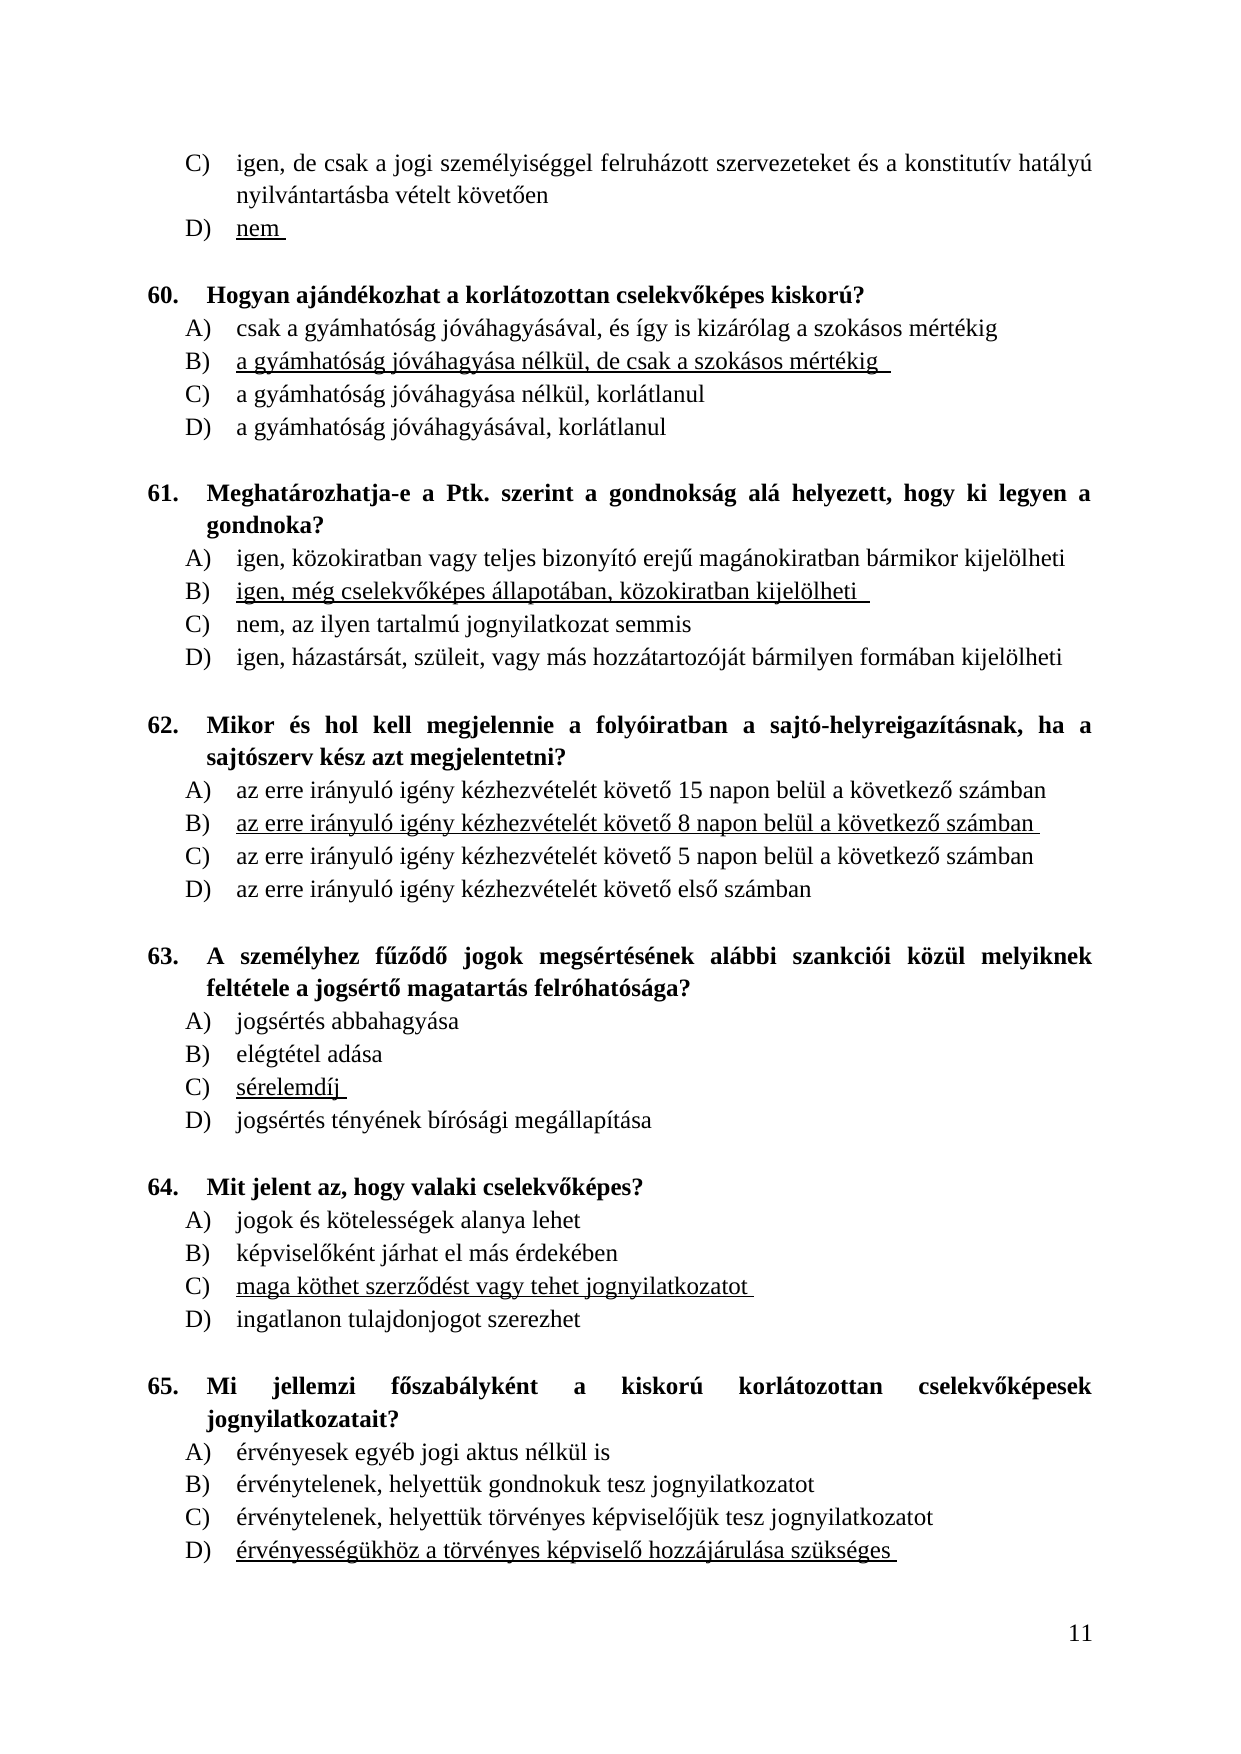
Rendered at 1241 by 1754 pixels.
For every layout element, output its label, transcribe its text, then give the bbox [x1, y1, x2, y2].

list az erre irányuló igény kézhezvételét követő 15 napon belül a következő számban [185, 775, 1093, 804]
list elégtétel adása [185, 1039, 1093, 1068]
list igen, házastársát, szüleit, vagy más hozzátartozóját bármilyen formában kijelölheti [185, 642, 1093, 671]
list érvénytelenek, helyettük törvényes képviselőjük tesz jognyilatkozatot [185, 1502, 1093, 1531]
list ingatlanon tulajdonjogot szerezhet [185, 1304, 1093, 1333]
list Hogyan ajándékozhat a korlátozottan cselekvőképes kiskorú? [147, 281, 1093, 309]
list képviselőként járhat el más érdekében [185, 1238, 1093, 1267]
list érvénytelenek, helyettük gondnokuk tesz jognyilatkozatot [185, 1469, 1093, 1498]
list az erre irányuló igény kézhezvételét követő 5 napon belül a következő számban [185, 841, 1093, 869]
list igen, még cselekvőképes állapotában, közokiratban kijelölheti [185, 576, 1093, 605]
list jogok és kötelességek alanya lehet [185, 1205, 1093, 1234]
list érvényességükhöz a törvényes képviselő hozzájárulása szükséges [185, 1535, 1093, 1564]
list Meghatározhatja-e a Ptk. szerint a gondnokság alá helyezett, hogy ki legyen a gondnoka? [147, 478, 1093, 539]
list sérelemdíj [185, 1072, 1093, 1101]
list jogsértés abbahagyása [185, 1006, 1093, 1035]
list Mikor és hol kell megjelennie a folyóiratban a sajtó-helyreigazításnak, ha a sajtószerv kész azt megjelentetni? [147, 710, 1093, 771]
list érvényesek egyéb jogi aktus nélkül is [185, 1437, 1093, 1465]
list a gyámhatóság jóváhagyása nélkül, korlátlanul [185, 379, 1093, 408]
list nem [185, 213, 1093, 242]
list az erre irányuló igény kézhezvételét követő 8 napon belül a következő számban [185, 808, 1093, 837]
list A személyhez fűződő jogok megsértésének alábbi szankciói közül melyiknek feltétele a jogsértő magatartás felróhatósága? [147, 941, 1093, 1002]
list igen, közokiratban vagy teljes bizonyító erejű magánokiratban bármikor kijelölheti [185, 543, 1093, 572]
list a gyámhatóság jóváhagyása nélkül, de csak a szokásos mértékig [185, 346, 1093, 375]
list jogsértés tényének bírósági megállapítása [185, 1105, 1093, 1134]
list maga köthet szerződést vagy tehet jognyilatkozatot [185, 1271, 1093, 1300]
list az erre irányuló igény kézhezvételét követő első számban [185, 874, 1093, 902]
list igen, de csak a jogi személyiséggel felruházott szervezeteket és a konstitutív hatályú nyilvántartásba vételt követően [185, 148, 1093, 209]
list Mit jelent az, hogy valaki cselekvőképes? [147, 1172, 1093, 1201]
list nem, az ilyen tartalmú jognyilatkozat semmis [185, 609, 1093, 638]
list csak a gyámhatóság jóváhagyásával, és így is kizárólag a szokásos mértékig [185, 313, 1093, 342]
list a gyámhatóság jóváhagyásával, korlátlanul [185, 412, 1093, 441]
list Mi jellemzi főszabályként a kiskorú korlátozottan cselekvőképesek jognyilatkozatait? [147, 1371, 1093, 1432]
